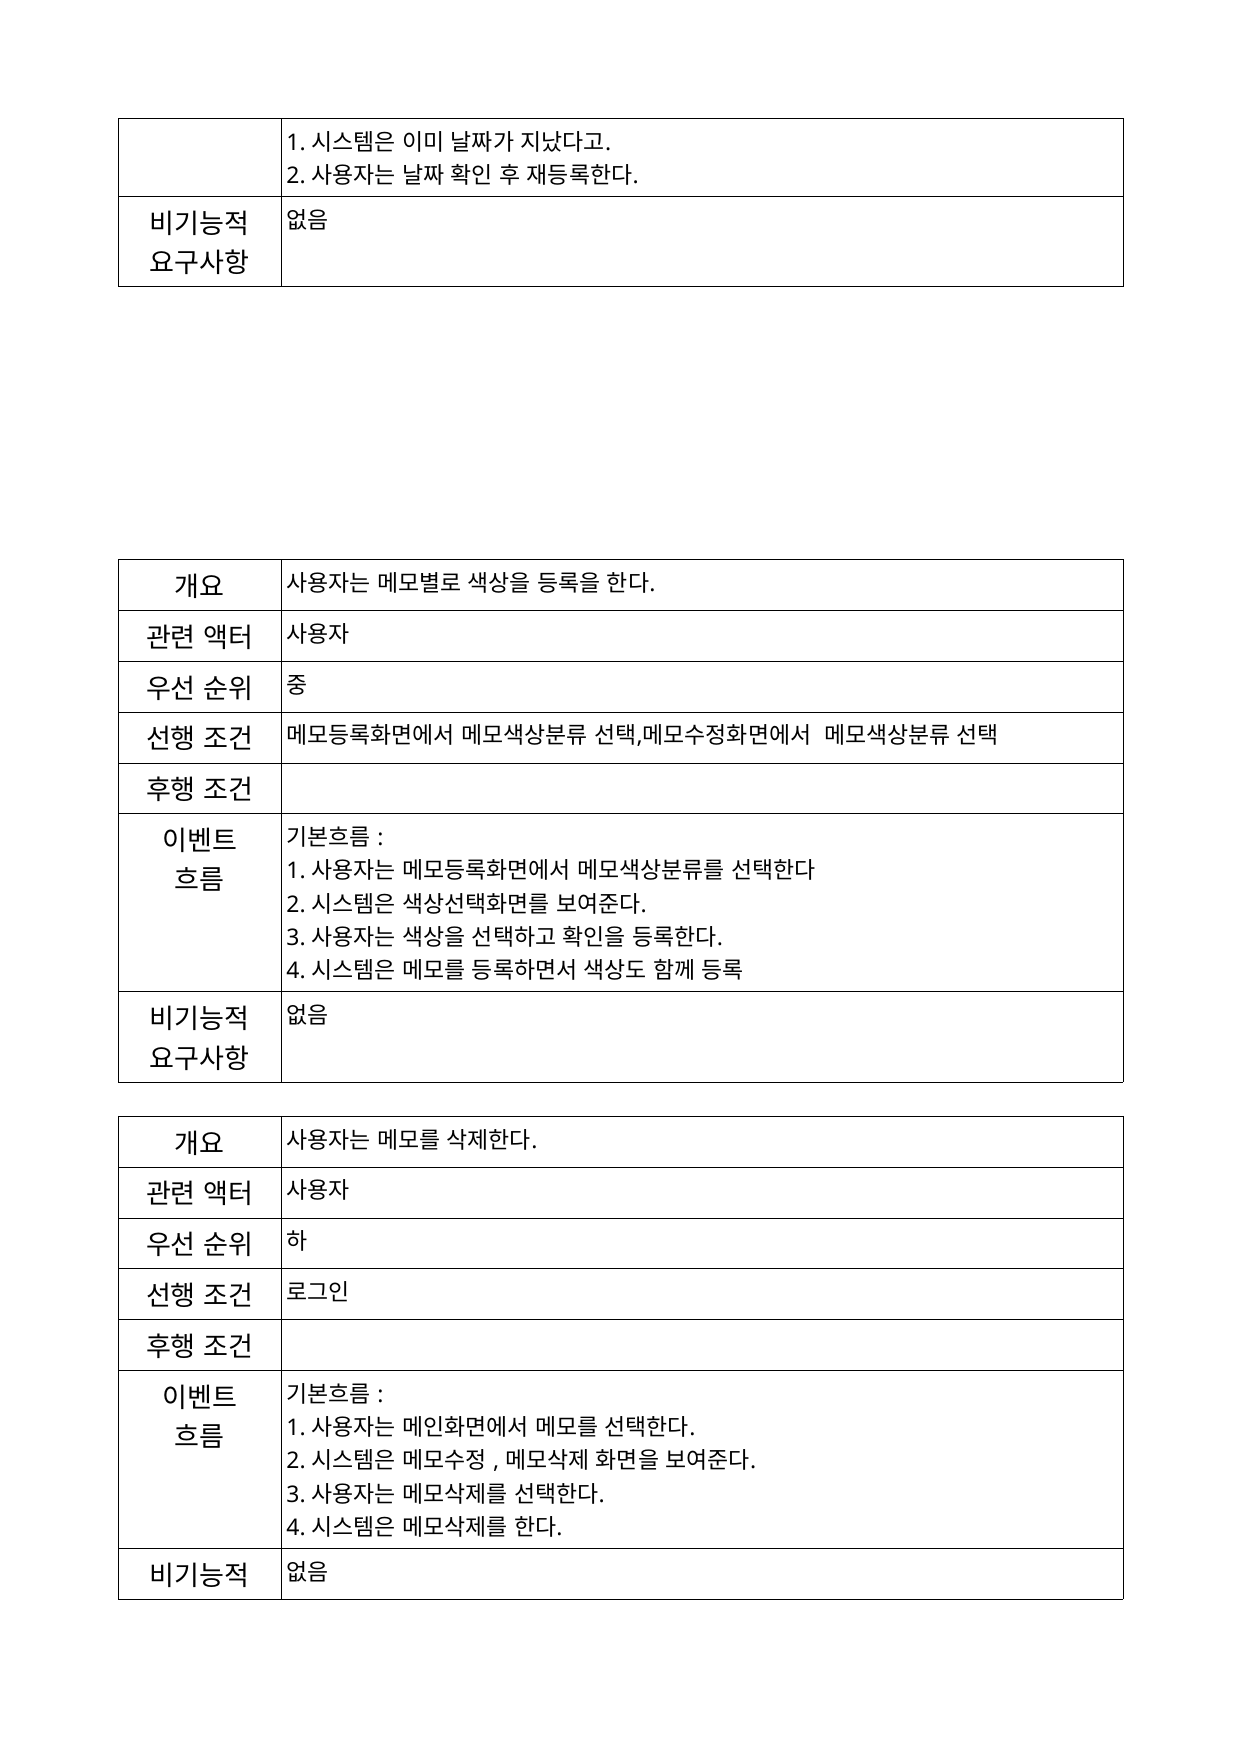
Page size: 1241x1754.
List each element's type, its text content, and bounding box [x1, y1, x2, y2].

table_cell 1. 시스템은 이미 날짜가 지났다고. 2. 사용자는 날짜 확인 후 재등록한다. [282, 119, 1123, 196]
table_cell 기본흐름 : 1. 사용자는 메모등록화면에서 메모색상분류를 선택한다 2. 시스템은 색상선택화면를 보여준다. 3. 사용자는 색상을 선택하고 확인을 등록한다. 4. 시스템은 메모를 등록하면서 색상도 함께 등록 [282, 814, 1123, 991]
table_header 사용자는 메모를 삭제한다. [282, 1117, 1123, 1167]
table_cell [282, 764, 1123, 813]
table_cell 비기능적 요구사항 [119, 992, 281, 1082]
table_cell 없음 [282, 1549, 1123, 1599]
table_cell 사용자 [282, 1168, 1123, 1217]
table_header 사용자는 메모별로 색상을 등록을 한다. [282, 560, 1123, 610]
table_cell [119, 119, 281, 196]
table_cell 사용자 [282, 611, 1123, 661]
table_cell 하 [282, 1219, 1123, 1268]
table_cell 후행 조건 [119, 764, 281, 813]
table_cell 관련 액터 [119, 1168, 281, 1217]
table_cell 관련 액터 [119, 611, 281, 661]
table_cell 기본흐름 : 1. 사용자는 메인화면에서 메모를 선택한다. 2. 시스템은 메모수정 , 메모삭제 화면을 보여준다. 3. 사용자는 메모삭제를 선택한다. 4. 시스템은 메모삭제를 한다. [282, 1371, 1123, 1548]
table_header 개요 [119, 560, 281, 610]
table_cell 메모등록화면에서 메모색상분류 선택,메모수정화면에서 메모색상분류 선택 [282, 713, 1123, 762]
table_cell [282, 1320, 1123, 1370]
table_cell 우선 순위 [119, 1219, 281, 1268]
table_cell 중 [282, 662, 1123, 712]
table_cell 없음 [282, 992, 1123, 1082]
table_cell 우선 순위 [119, 662, 281, 712]
table_header 개요 [119, 1117, 281, 1167]
table_cell 선행 조건 [119, 1269, 281, 1319]
table_cell 선행 조건 [119, 713, 281, 762]
table_cell 이벤트 흐름 [119, 1371, 281, 1548]
table_cell 후행 조건 [119, 1320, 281, 1370]
table_cell 비기능적 요구사항 [119, 197, 281, 286]
table_cell 이벤트 흐름 [119, 814, 281, 991]
table_cell 없음 [282, 197, 1123, 286]
table_cell 로그인 [282, 1269, 1123, 1319]
table_cell 비기능적 [119, 1549, 281, 1599]
